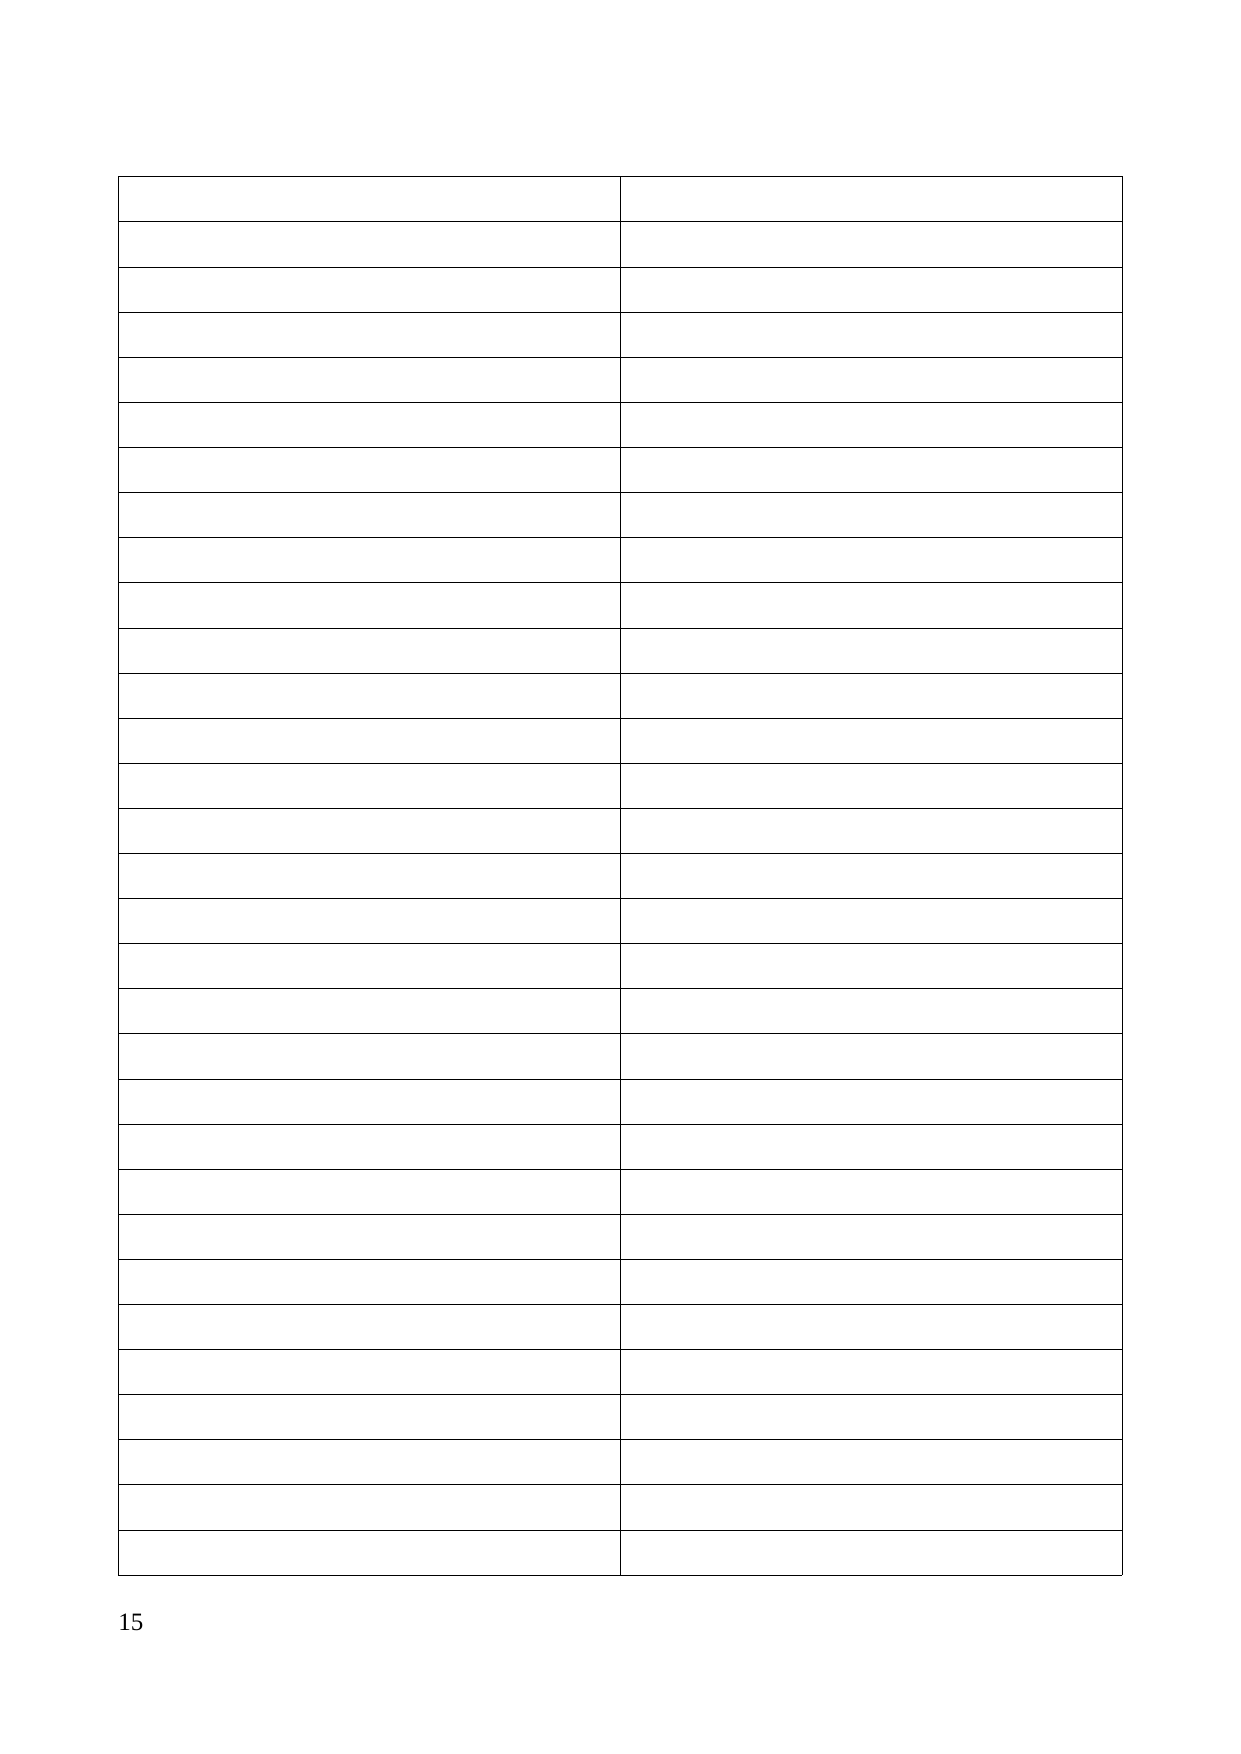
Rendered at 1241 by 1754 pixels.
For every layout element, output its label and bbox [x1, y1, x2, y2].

table_cell [621, 313, 1122, 357]
table_cell [119, 674, 620, 718]
table_cell [119, 1080, 620, 1123]
table_cell [621, 1170, 1122, 1214]
table_cell [119, 583, 620, 627]
table_cell [621, 403, 1122, 447]
table_cell [119, 448, 620, 492]
table_cell [621, 1440, 1122, 1484]
table_cell [621, 583, 1122, 627]
table_cell [621, 809, 1122, 853]
table_cell [621, 1305, 1122, 1349]
table_cell [119, 358, 620, 402]
table_cell [119, 1350, 620, 1394]
table_cell [621, 854, 1122, 898]
table_cell [621, 1350, 1122, 1394]
table_cell [621, 764, 1122, 808]
table_cell [119, 719, 620, 763]
table_cell [621, 358, 1122, 402]
table_cell [119, 313, 620, 357]
table_cell [621, 674, 1122, 718]
table_cell [621, 1260, 1122, 1304]
table_cell [621, 222, 1122, 267]
table_cell [621, 629, 1122, 672]
table_cell [119, 1305, 620, 1349]
table_cell [119, 764, 620, 808]
table_cell [621, 1215, 1122, 1259]
table_cell [621, 989, 1122, 1033]
table_cell [119, 222, 620, 267]
table_cell [621, 1034, 1122, 1078]
table_cell [119, 944, 620, 988]
table_cell [119, 899, 620, 943]
table_cell [621, 493, 1122, 537]
table_cell [119, 1215, 620, 1259]
table_cell [621, 448, 1122, 492]
table_cell [119, 493, 620, 537]
table_cell [119, 1395, 620, 1439]
table_cell [621, 1485, 1122, 1529]
table_cell [621, 1395, 1122, 1439]
table_cell [621, 899, 1122, 943]
table_cell [621, 268, 1122, 312]
table_cell [119, 1440, 620, 1484]
table_cell [621, 177, 1122, 221]
table_cell [119, 538, 620, 582]
table_cell [119, 268, 620, 312]
table_cell [119, 1485, 620, 1529]
table_cell [621, 1125, 1122, 1169]
table_cell [621, 538, 1122, 582]
table_cell [119, 809, 620, 853]
table_cell [621, 1531, 1122, 1574]
table_cell [119, 629, 620, 672]
table_cell [119, 1260, 620, 1304]
table_cell [119, 403, 620, 447]
table_cell [119, 854, 620, 898]
table_cell [119, 1034, 620, 1078]
table_cell [119, 177, 620, 221]
table_cell [621, 719, 1122, 763]
table_cell [119, 1170, 620, 1214]
table_cell [621, 1080, 1122, 1123]
table_cell [119, 1125, 620, 1169]
table_cell [119, 1531, 620, 1574]
table_cell [119, 989, 620, 1033]
table_cell [621, 944, 1122, 988]
